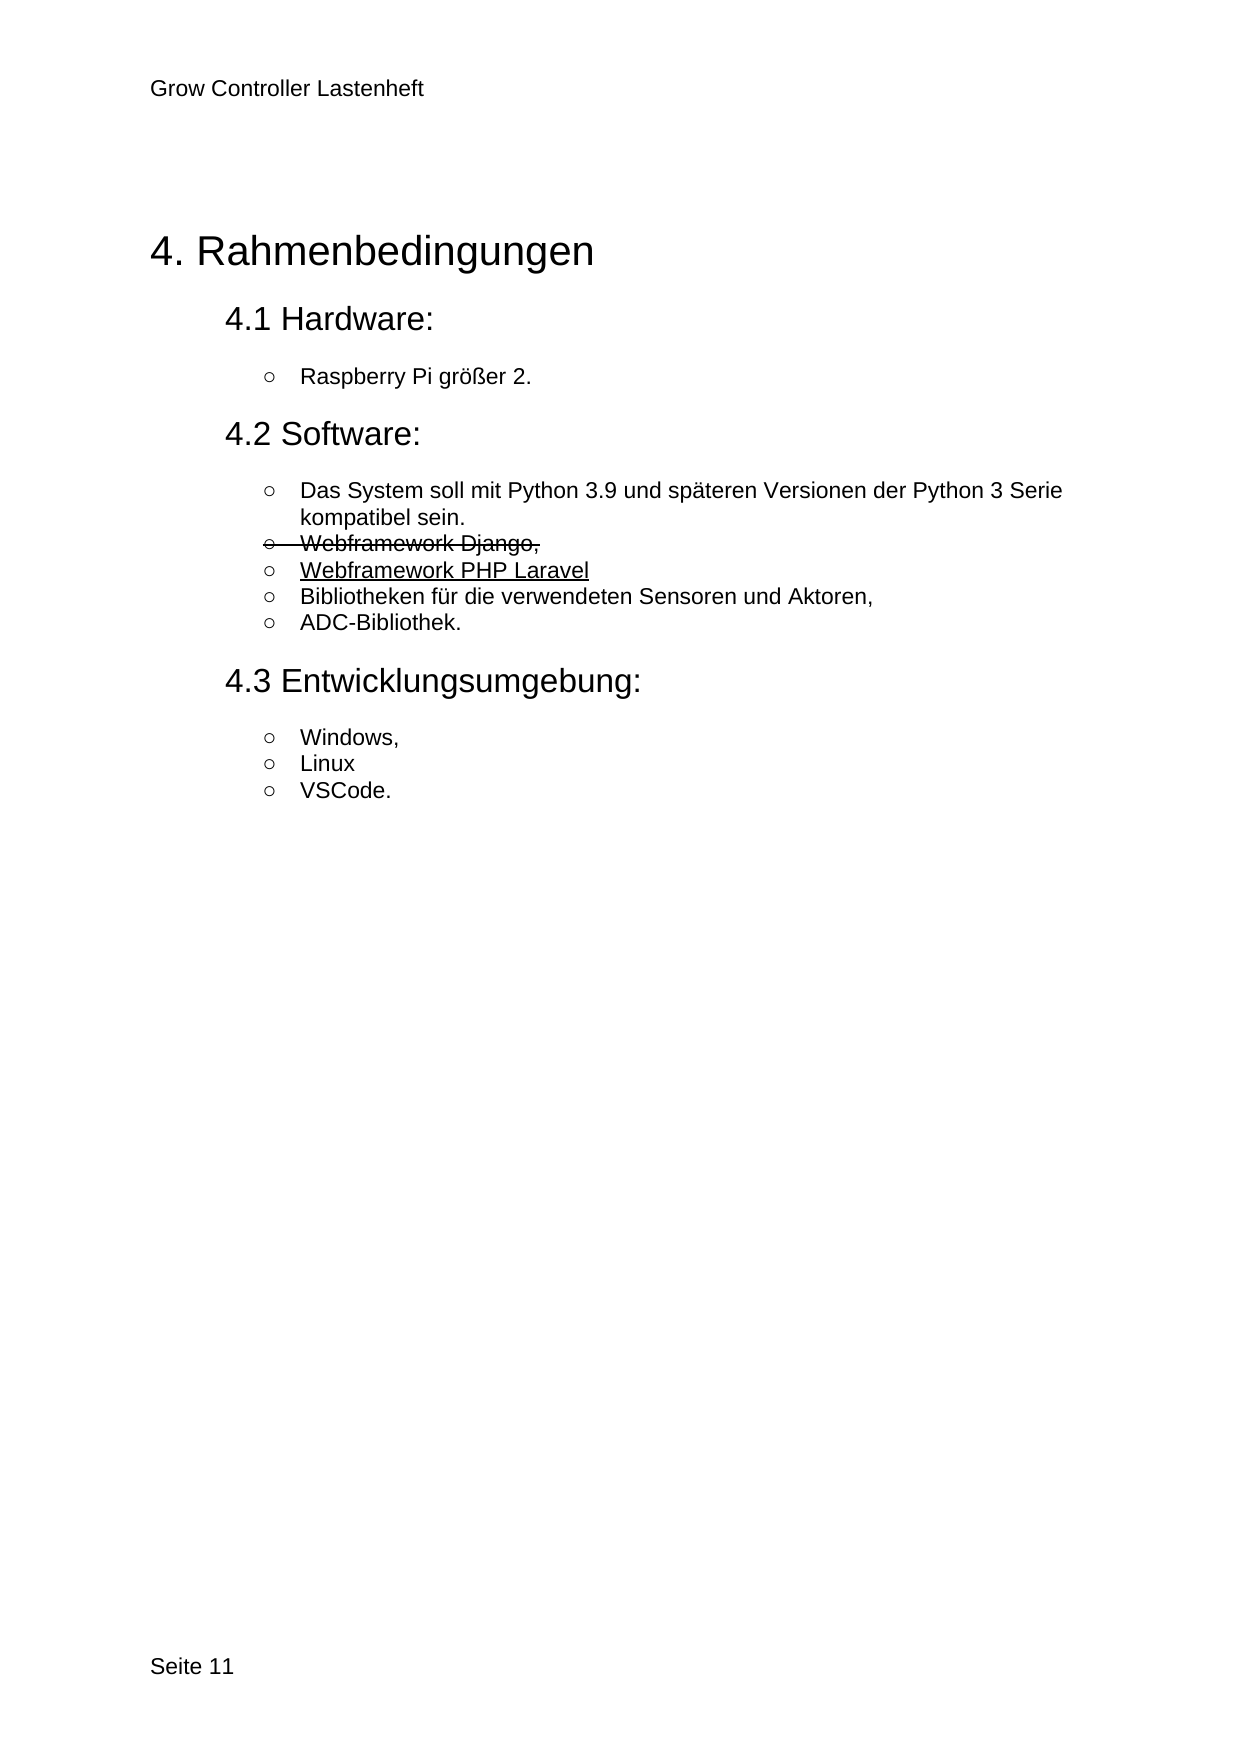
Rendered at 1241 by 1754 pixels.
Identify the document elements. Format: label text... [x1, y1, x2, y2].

list Webframework Django, [262, 530, 1090, 557]
list Webframework PHP Laravel [262, 557, 1090, 583]
list Das System soll mit Python 3.9 und späteren Versionen der Python 3 Serie kompatibel sein. [262, 477, 1090, 530]
list Bibliotheken für die verwendeten Sensoren und Aktoren, [262, 583, 1090, 609]
subtitle 4. Rahmenbedingungen [150, 226, 1090, 274]
subtitle 4.3 Entwicklungsumgebung: [225, 661, 1090, 699]
list Windows, [262, 724, 1090, 750]
list ADC-Bibliothek. [262, 609, 1090, 636]
subtitle 4.2 Software: [225, 414, 1090, 452]
list Raspberry Pi größer 2. [262, 363, 1090, 389]
subtitle 4.1 Hardware: [225, 299, 1090, 338]
list Linux [262, 750, 1090, 777]
list VSCode. [262, 777, 1090, 803]
